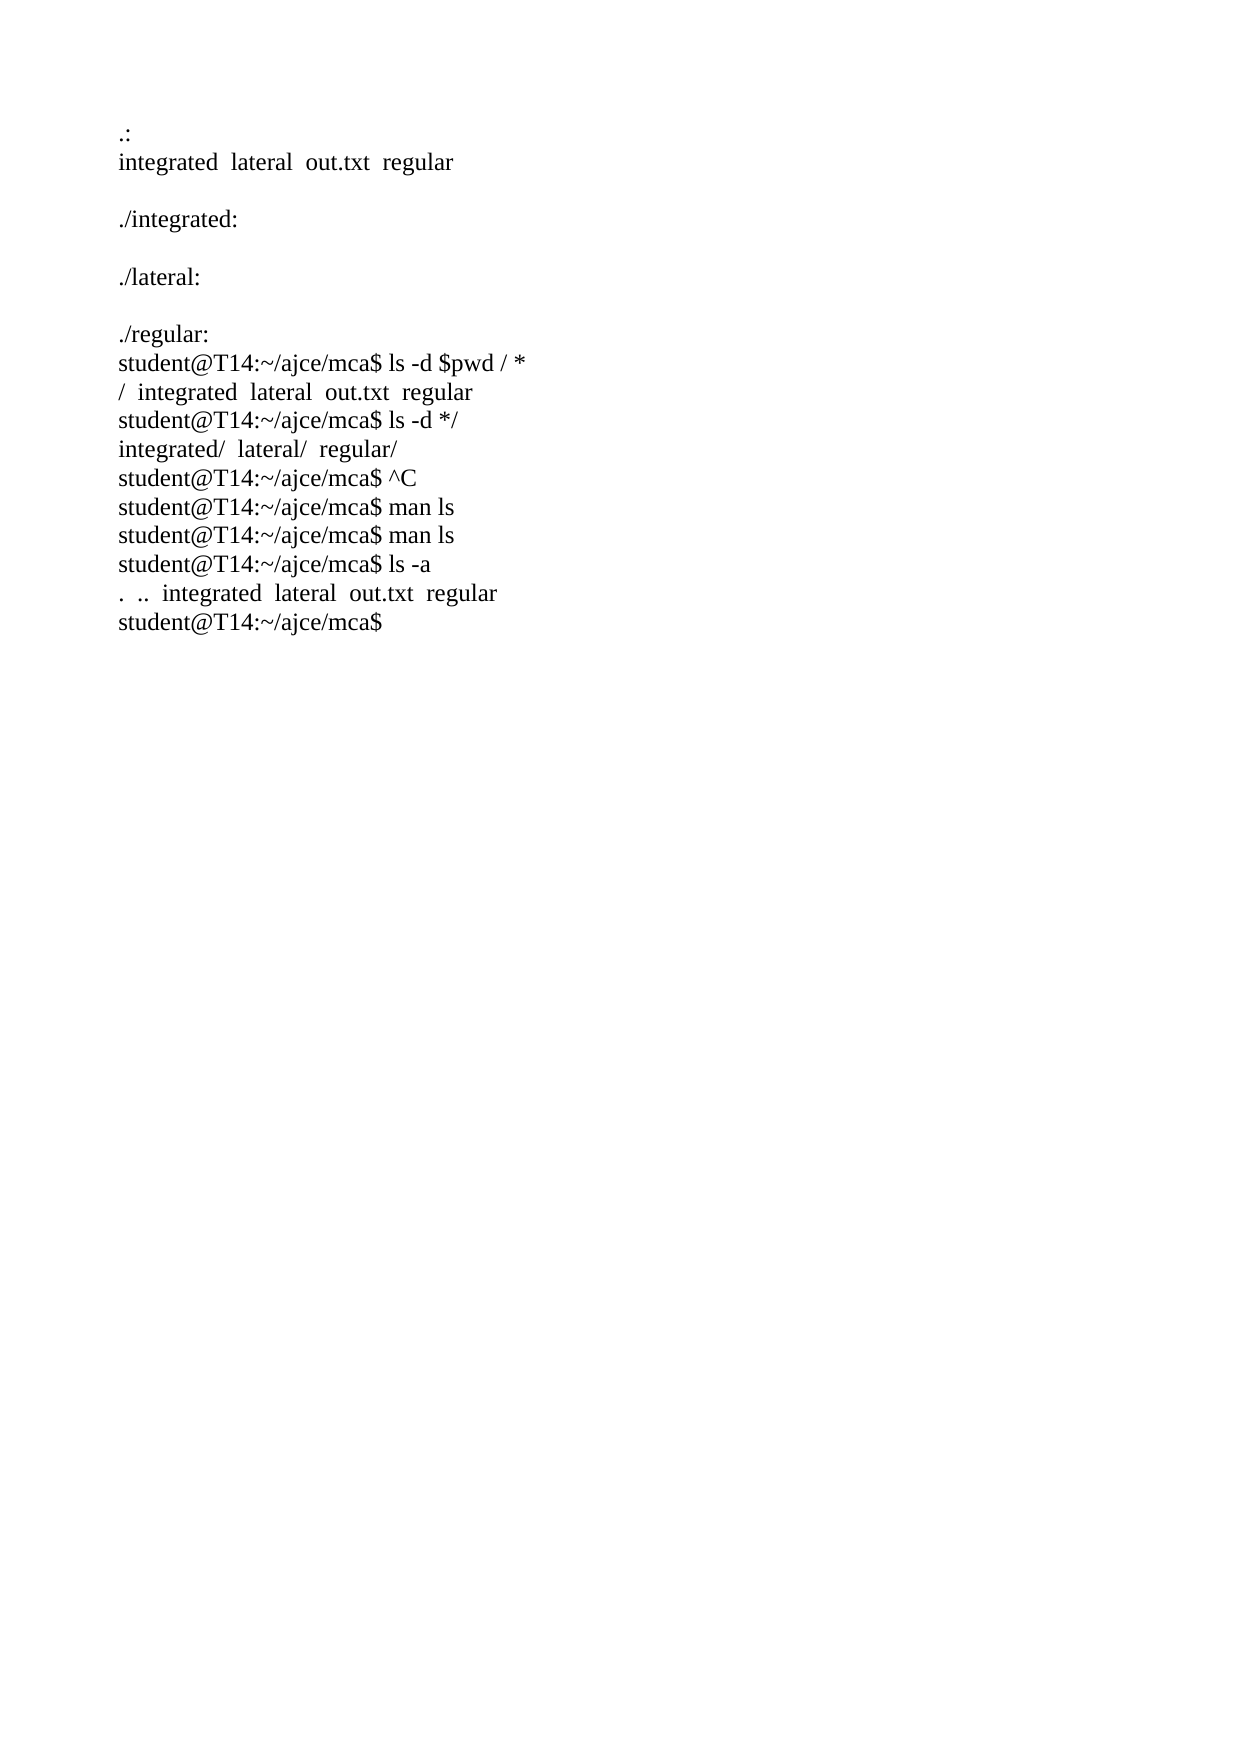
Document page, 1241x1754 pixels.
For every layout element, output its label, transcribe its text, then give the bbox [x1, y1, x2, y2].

text integrated lateral out.txt regular [118, 147, 1122, 176]
text student@T14:~/ajce/mca$ man ls [118, 521, 1122, 549]
text student@T14:~/ajce/mca$ ls -a [118, 549, 1122, 578]
text student@T14:~/ajce/mca$ ls -d $pwd / * [118, 348, 1122, 377]
text student@T14:~/ajce/mca$ ls -d */ [118, 406, 1122, 434]
text student@T14:~/ajce/mca$ man ls [118, 492, 1122, 521]
text integrated/ lateral/ regular/ [118, 434, 1122, 463]
text ./lateral: [118, 262, 1122, 291]
text . .. integrated lateral out.txt regular [118, 578, 1122, 607]
text student@T14:~/ajce/mca$ ^C [118, 463, 1122, 492]
text ./integrated: [118, 204, 1122, 233]
text student@T14:~/ajce/mca$ [118, 607, 1122, 636]
text .: [118, 118, 1122, 147]
text ./regular: [118, 319, 1122, 348]
text / integrated lateral out.txt regular [118, 377, 1122, 406]
